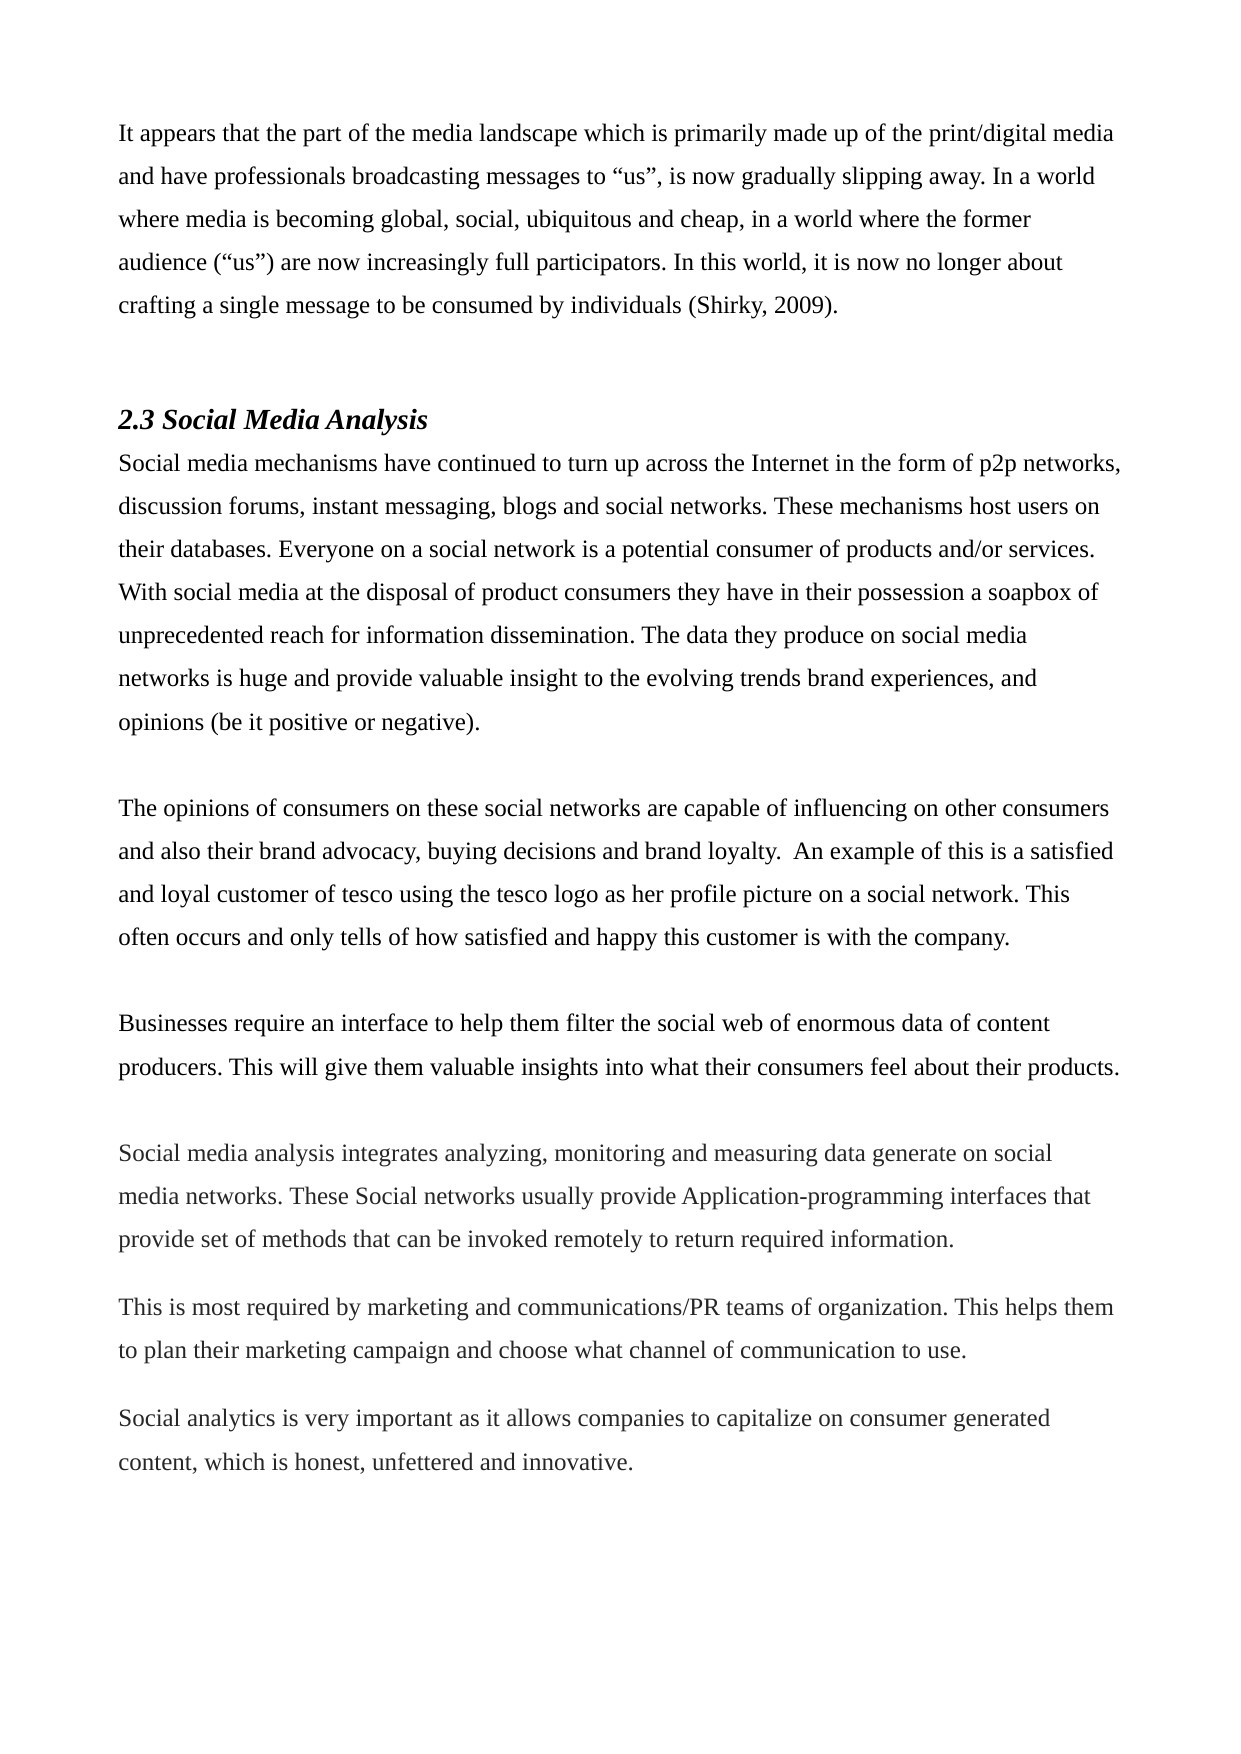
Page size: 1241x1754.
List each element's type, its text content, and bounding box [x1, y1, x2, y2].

text This is most required by marketing and communications/PR teams of organization. This helps them to plan their marketing campaign and choose what channel of communication to use. [118, 1292, 1127, 1364]
text Businesses require an interface to help them filter the social web of enormous data of content producers. This will give them valuable insights into what their consumers feel about their products. [118, 1008, 1122, 1080]
text It appears that the part of the media landscape which is primarily made up of the print/digital media and have professionals broadcasting messages to “us”, is now gradually slipping away. In a world where media is becoming global, social, ubiquitous and cheap, in a world where the former audience (“us”) are now increasingly full participators. In this world, it is now no longer about crafting a single message to be consumed by individuals (Shirky, 2009). [118, 118, 1122, 319]
text Social media mechanisms have continued to turn up across the Internet in the form of p2p networks, discussion forums, instant messaging, blogs and social networks. These mechanisms host users on their databases. Everyone on a social network is a potential consumer of products and/or services. With social media at the disposal of product consumers they have in their possession a soapbox of unprecedented reach for information dissemination. The data they produce on social media networks is huge and provide valuable insight to the evolving trends brand experiences, and opinions (be it positive or negative). [118, 448, 1122, 735]
text The opinions of consumers on these social networks are capable of influencing on other consumers and also their brand advocacy, buying decisions and brand loyalty. An example of this is a satisfied and loyal customer of tesco using the tesco logo as her profile picture on a social network. This often occurs and only tells of how satisfied and happy this customer is with the company. [118, 793, 1122, 951]
subtitle 2.3 Social Media Analysis [118, 402, 1122, 435]
text Social media analysis integrates analyzing, monitoring and measuring data generate on social media networks. These Social networks usually provide Application-programming interfaces that provide set of methods that can be invoked remotely to return required information. [118, 1138, 1112, 1253]
text Social analytics is very important as it allows companies to capitalize on consumer generated content, which is honest, unfettered and innovative. [118, 1403, 1127, 1475]
